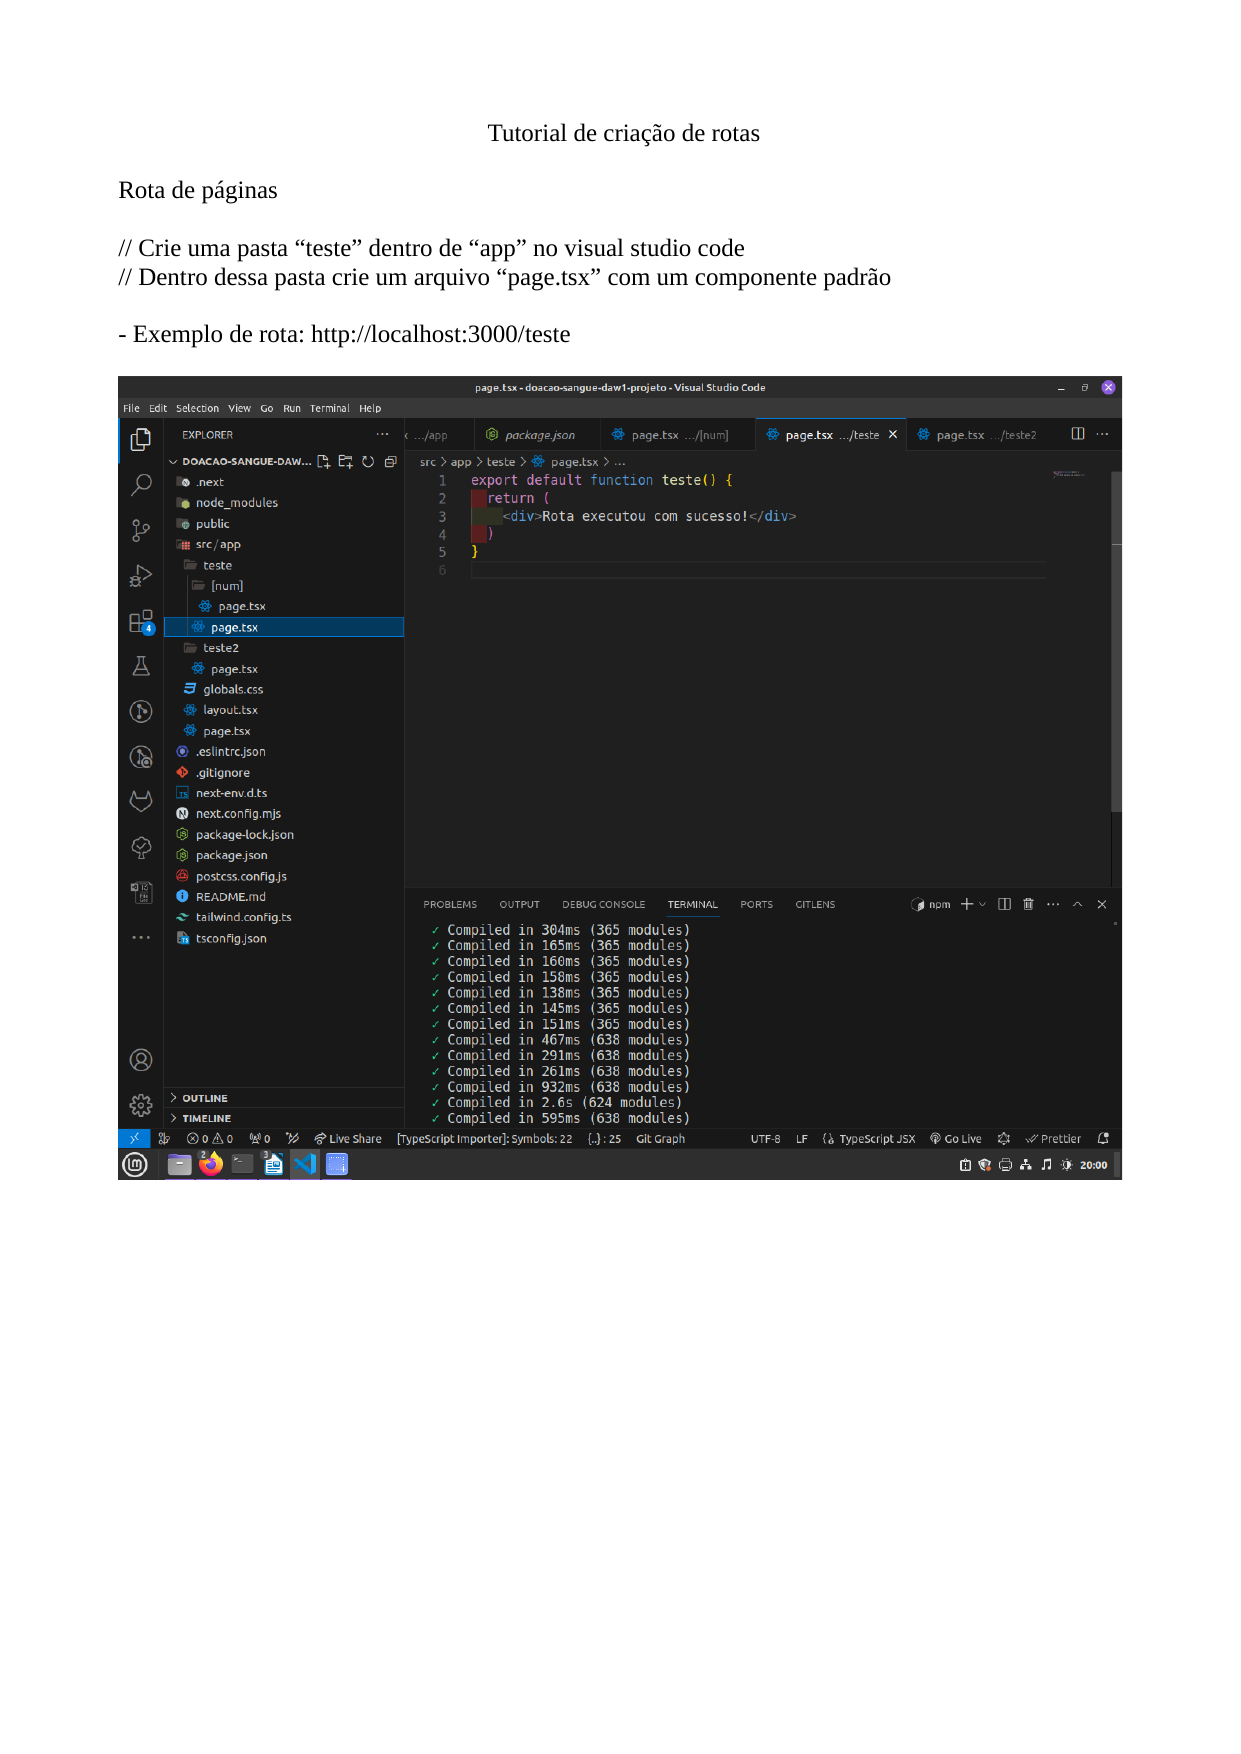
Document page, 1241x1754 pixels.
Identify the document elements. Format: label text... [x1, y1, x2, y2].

text // Crie uma pasta “teste” dentro de “app” no visual studio code [118, 233, 1122, 262]
text Tutorial de criação de rotas [118, 118, 1122, 147]
text // Dentro dessa pasta crie um arquivo “page.tsx” com um componente padrão [118, 262, 1122, 291]
text Rota de páginas [118, 176, 1122, 204]
text - Exemplo de rota: http://localhost:3000/teste [118, 319, 1122, 348]
picture [118, 376, 1123, 1180]
